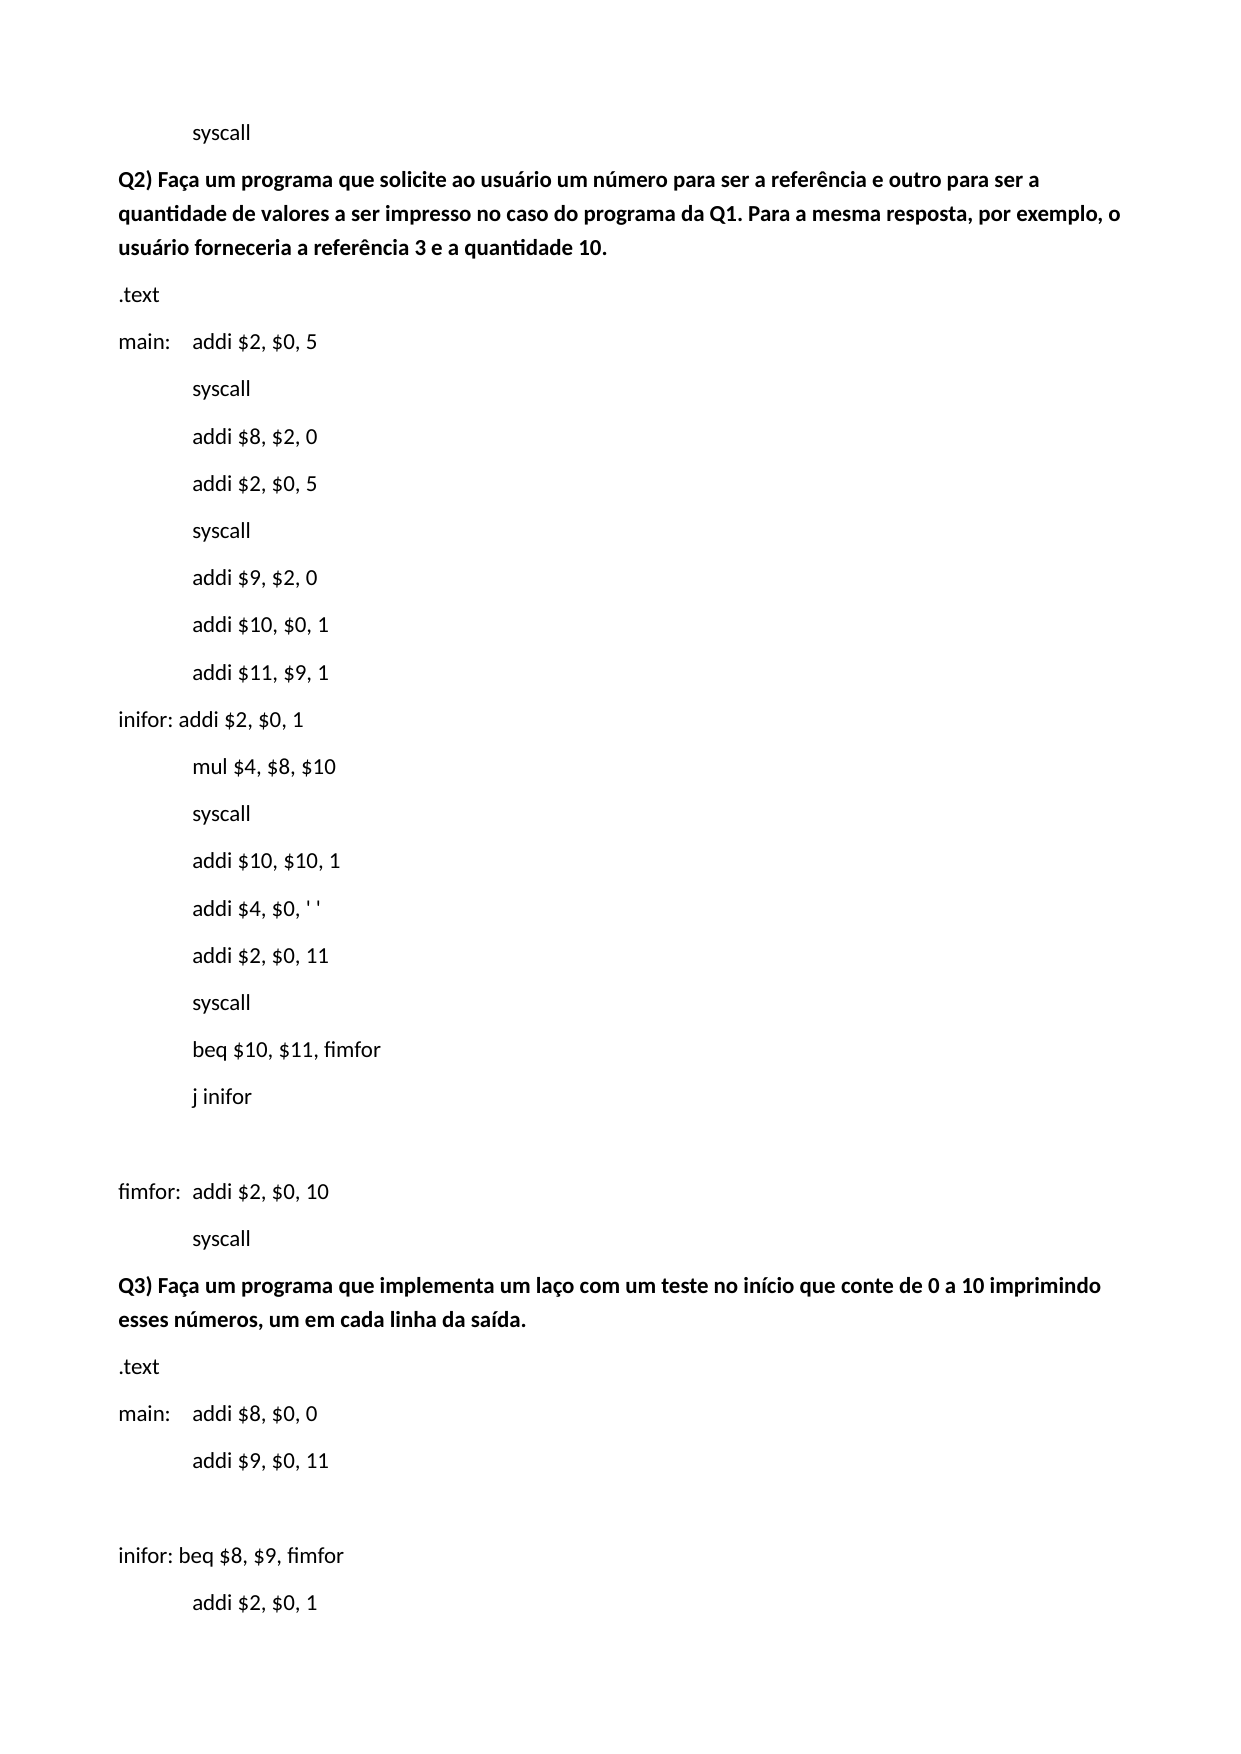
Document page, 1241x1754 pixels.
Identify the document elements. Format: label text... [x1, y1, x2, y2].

text .text [118, 280, 1122, 308]
text addi $8, $2, 0 [118, 422, 1122, 450]
text addi $10, $0, 1 [118, 611, 1122, 638]
text .text [118, 1352, 1122, 1380]
text addi $9, $0, 11 [118, 1447, 1122, 1474]
text addi $11, $9, 1 [118, 658, 1122, 686]
text inifor: beq $8, $9, fimfor [118, 1541, 1122, 1569]
text syscall [118, 799, 1122, 827]
text syscall [118, 516, 1122, 544]
text Q3) Faça um programa que implementa um laço com um teste no início que conte de 0 a 10 imprimindo esses números, um em cada linha da saída. [118, 1271, 1122, 1333]
text addi $2, $0, 5 [118, 469, 1122, 497]
text addi $4, $0, ' ' [118, 894, 1122, 922]
text syscall [118, 1224, 1122, 1252]
text syscall [118, 118, 1122, 146]
text addi $10, $10, 1 [118, 846, 1122, 874]
text main: addi $8, $0, 0 [118, 1399, 1122, 1427]
text Q2) Faça um programa que solicite ao usuário um número para ser a referência e outro para ser a quantidade de valores a ser impresso no caso do programa da Q1. Para a mesma resposta, por exemplo, o usuário forneceria a referência 3 e a quantidade 10. [118, 165, 1122, 261]
text inifor: addi $2, $0, 1 [118, 705, 1122, 733]
text beq $10, $11, fimfor [118, 1035, 1122, 1063]
text syscall [118, 374, 1122, 403]
text mul $4, $8, $10 [118, 752, 1122, 780]
text addi $2, $0, 11 [118, 941, 1122, 969]
text addi $9, $2, 0 [118, 563, 1122, 591]
text syscall [118, 988, 1122, 1016]
text fimfor: addi $2, $0, 10 [118, 1177, 1122, 1205]
text addi $2, $0, 1 [118, 1588, 1122, 1616]
text j inifor [118, 1082, 1122, 1110]
text main: addi $2, $0, 5 [118, 327, 1122, 355]
